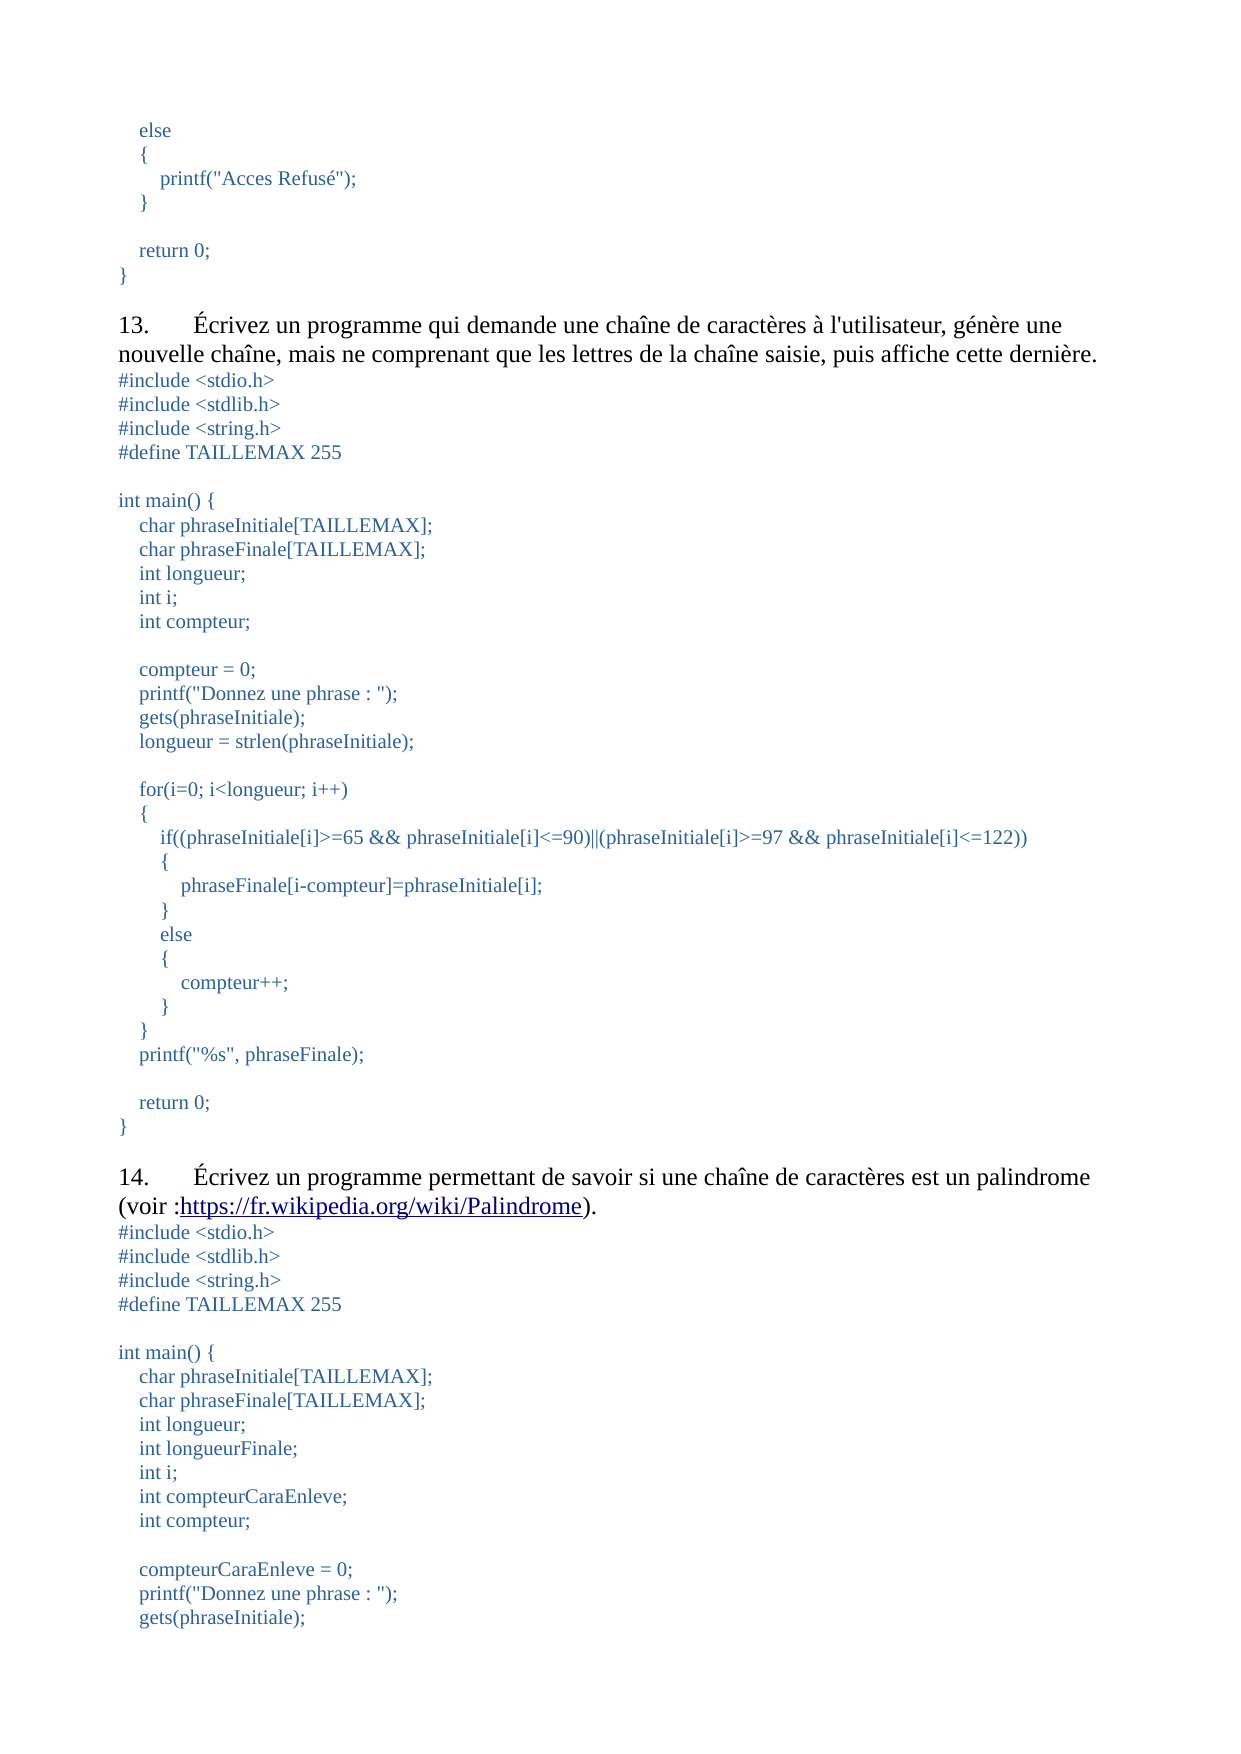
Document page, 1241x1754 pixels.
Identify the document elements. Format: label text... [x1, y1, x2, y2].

text return 0; [118, 238, 1122, 262]
text char phraseFinale[TAILLEMAX]; [118, 537, 1122, 561]
text #include <string.h> [118, 1268, 1122, 1292]
text phraseFinale[i-compteur]=phraseInitiale[i]; [118, 873, 1122, 897]
text char phraseInitiale[TAILLEMAX]; [118, 1364, 1122, 1388]
text longueur = strlen(phraseInitiale); [118, 729, 1122, 753]
text #include <stdlib.h> [118, 1244, 1122, 1268]
text int longueurFinale; [118, 1436, 1122, 1460]
text compteur = 0; [118, 657, 1122, 681]
text printf("%s", phraseFinale); [118, 1042, 1122, 1066]
text int i; [118, 1460, 1122, 1484]
text int compteurCaraEnleve; [118, 1484, 1122, 1508]
text int longueur; [118, 1412, 1122, 1436]
text for(i=0; i<longueur; i++) [118, 777, 1122, 801]
text { [118, 946, 1122, 970]
text else [118, 118, 1122, 142]
text #include <stdio.h> [118, 1220, 1122, 1244]
list Écrivez un programme qui demande une chaîne de caractères à l'utilisateur, génère une nouvelle chaîne, mais ne comprenant que les lettres de la chaîne saisie, puis affiche cette dernière. [118, 311, 1122, 368]
text else [118, 922, 1122, 946]
text int i; [118, 585, 1122, 609]
text compteurCaraEnleve = 0; [118, 1557, 1122, 1581]
text } [118, 1114, 1122, 1138]
text { [118, 849, 1122, 873]
text int main() { [118, 1340, 1122, 1364]
text compteur++; [118, 970, 1122, 994]
text #include <string.h> [118, 416, 1122, 440]
text int longueur; [118, 561, 1122, 585]
text return 0; [118, 1090, 1122, 1114]
text { [118, 142, 1122, 166]
text } [118, 994, 1122, 1018]
text if((phraseInitiale[i]>=65 && phraseInitiale[i]<=90)||(phraseInitiale[i]>=97 && phraseInitiale[i]<=122)) [118, 825, 1122, 849]
text printf("Donnez une phrase : "); [118, 681, 1122, 705]
text } [118, 1018, 1122, 1042]
text int main() { [118, 488, 1122, 512]
text #define TAILLEMAX 255 [118, 440, 1122, 464]
text #include <stdlib.h> [118, 392, 1122, 416]
text int compteur; [118, 1508, 1122, 1532]
text char phraseInitiale[TAILLEMAX]; [118, 512, 1122, 537]
list Écrivez un programme permettant de savoir si une chaîne de caractères est un palindrome (voir :https://fr.wikipedia.org/wiki/Palindrome). [118, 1162, 1122, 1220]
text { [118, 801, 1122, 825]
text #include <stdio.h> [118, 368, 1122, 392]
text } [118, 190, 1122, 214]
text gets(phraseInitiale); [118, 1605, 1122, 1629]
text char phraseFinale[TAILLEMAX]; [118, 1388, 1122, 1412]
text } [118, 897, 1122, 922]
text } [118, 262, 1122, 287]
text gets(phraseInitiale); [118, 705, 1122, 729]
text int compteur; [118, 609, 1122, 633]
text #define TAILLEMAX 255 [118, 1292, 1122, 1316]
text printf("Donnez une phrase : "); [118, 1581, 1122, 1605]
text printf("Acces Refusé"); [118, 166, 1122, 190]
